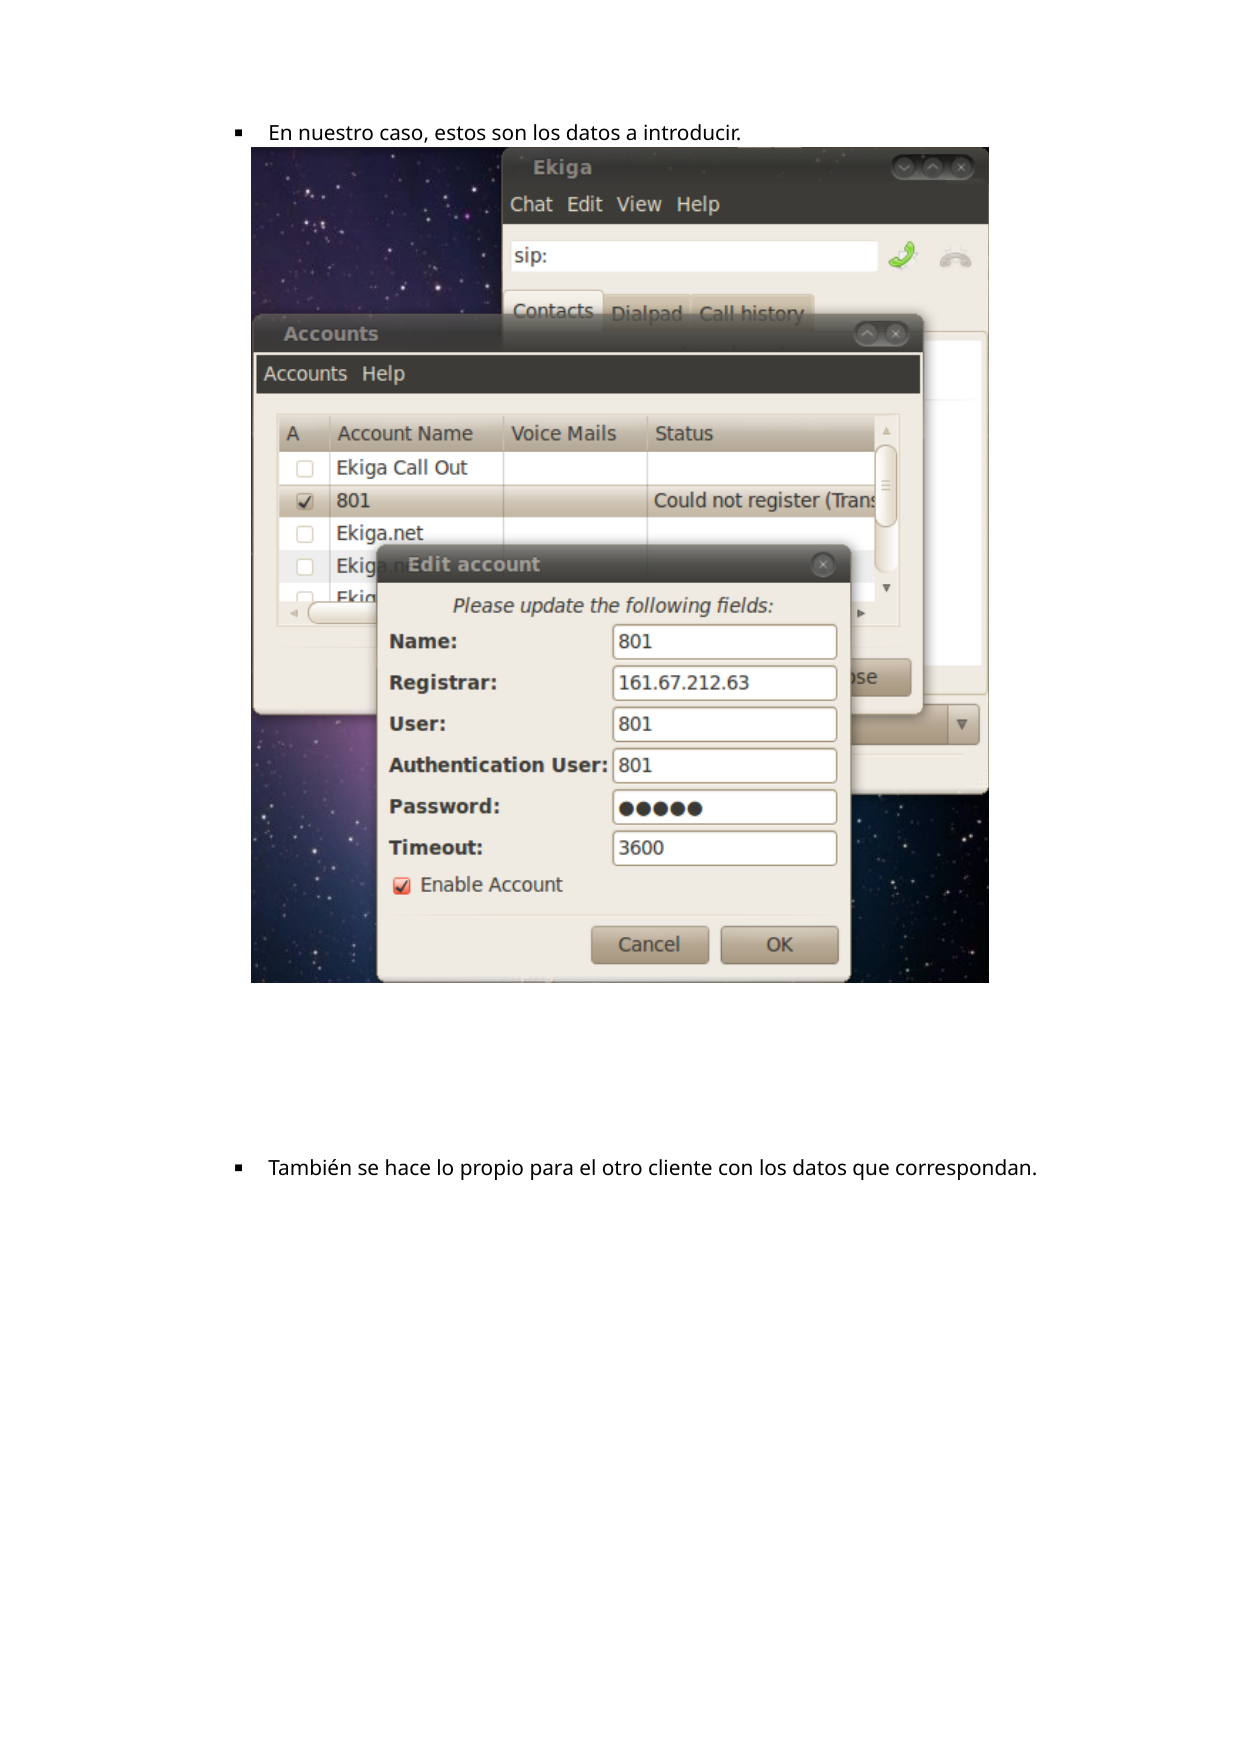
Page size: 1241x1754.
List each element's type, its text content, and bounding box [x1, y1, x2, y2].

list También se hace lo propio para el otro cliente con los datos que correspondan. [231, 1153, 1122, 1181]
list En nuestro caso, estos son los datos a introducir. [231, 118, 1122, 147]
picture [251, 147, 989, 983]
